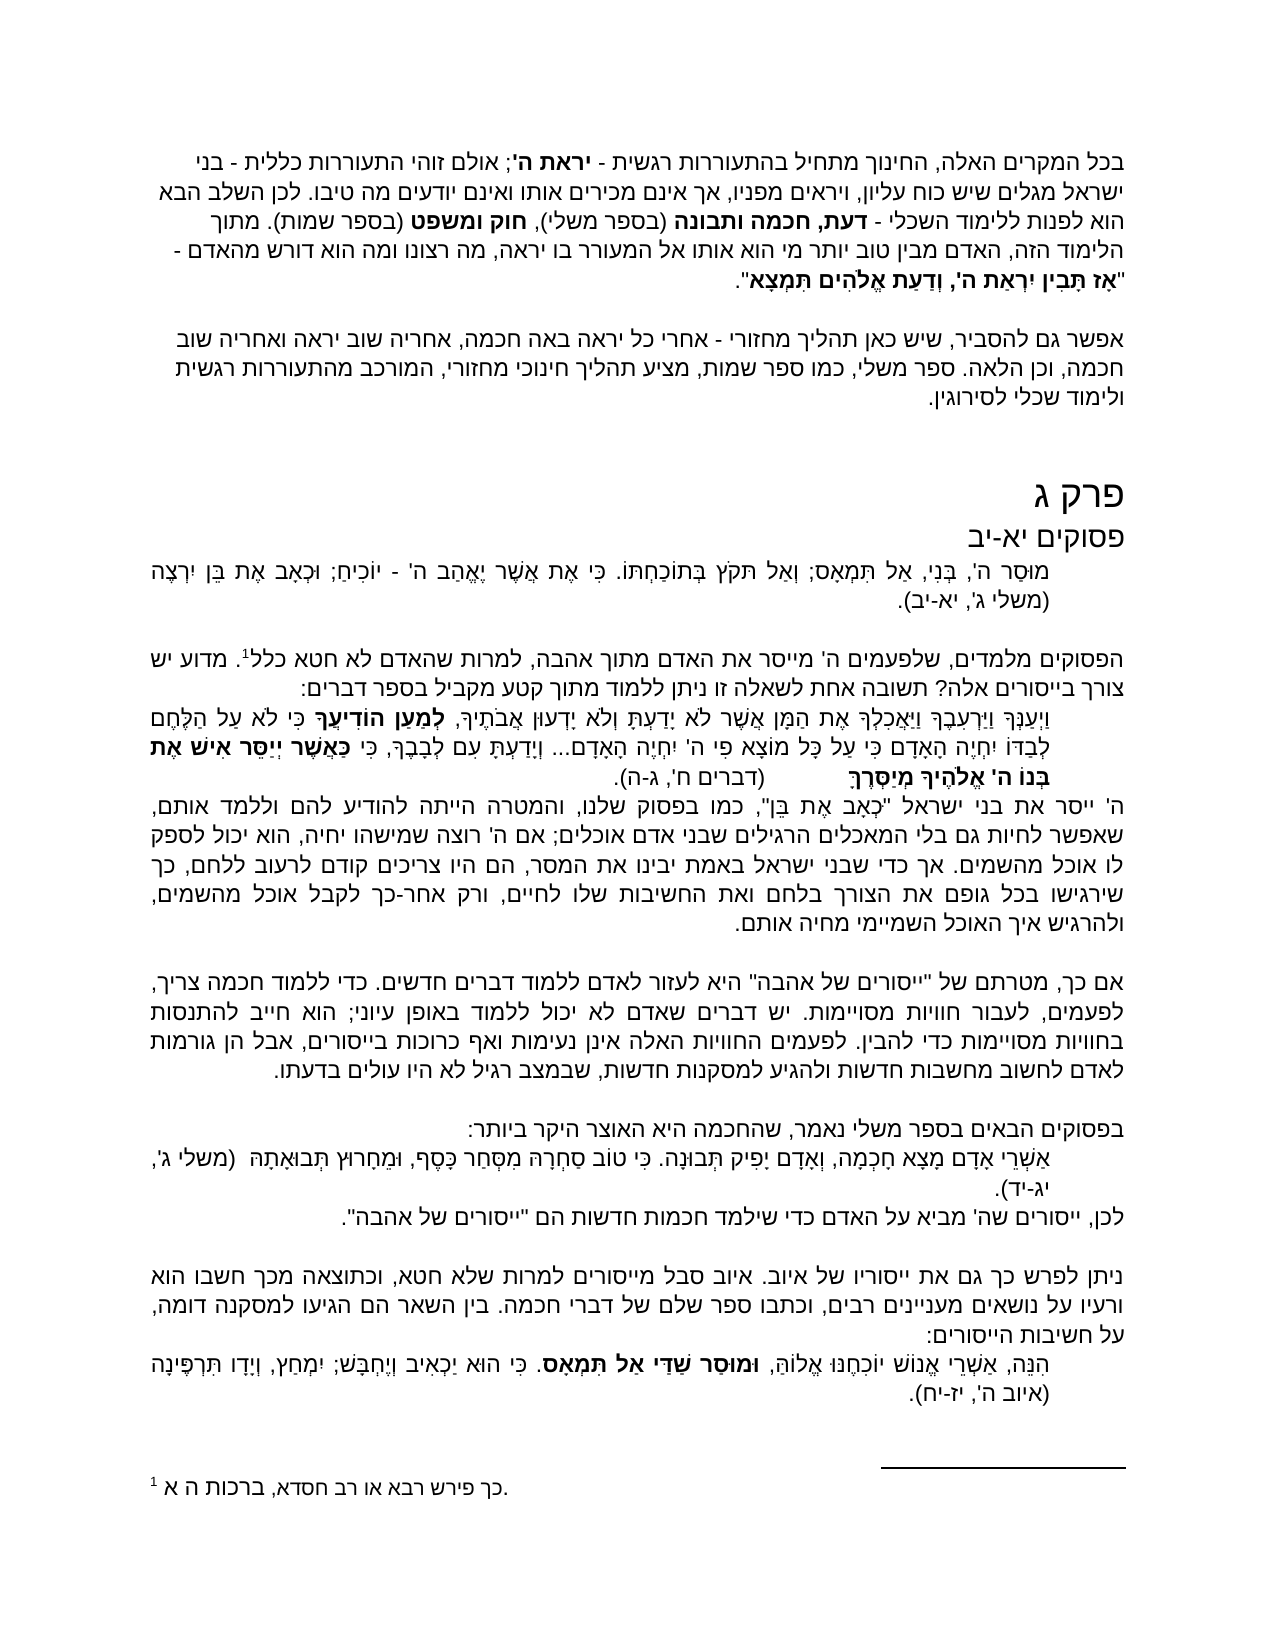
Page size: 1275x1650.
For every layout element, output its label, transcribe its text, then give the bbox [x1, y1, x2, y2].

text בפסוקים הבאים בספר משלי נאמר, שהחכמה היא האוצר היקר ביותר: [150, 1117, 1125, 1142]
text בכל המקרים האלה, החינוך מתחיל בהתעוררות רגשית - יראת ה'; אולם זוהי התעוררות כללית - בני ישראל מגלים שיש כוח עליון, ויראים מפניו, אך אינם מכירים אותו ואינם יודעים מה טיבו. לכן השלב הבא הוא לפנות ללימוד השכלי - דעת, חכמה ותבונה (בספר משלי), חוק ומשפט (בספר שמות). מתוך הלימוד הזה, האדם מבין טוב יותר מי הוא אותו אל המעורר בו יראה, מה רצונו ומה הוא דורש מהאדם - "אָז תָּבִין יִרְאַת ה', וְדַעַת אֱלֹהִים תִּמְצָא". [150, 150, 1125, 293]
text לכן, ייסורים שה' מביא על האדם כדי שילמד חכמות חדשות הם "ייסורים של אהבה". [150, 1205, 1125, 1231]
text פרק ג [150, 473, 1125, 515]
text מוּסַר ה', בְּנִי, אַל תִּמְאָס; וְאַל תּקֹץ בְּתוֹכַחְתּוֹ. כִּי אֶת אֲשֶׁר יֶאֱהַב ה' - יוֹכִיחַ; וּכְאָב אֶת בֵּן יִרְצֶה (משלי ג', יא-יב). [150, 559, 1050, 614]
text הפסוקים מלמדים, שלפעמים ה' מייסר את האדם מתוך אהבה, למרות שהאדם לא חטא כלל. מדוע יש צורך בייסורים אלה? תשובה אחת לשאלה זו ניתן ללמוד מתוך קטע מקביל בספר דברים: [150, 647, 1125, 702]
text אַשְׁרֵי אָדָם מָצָא חָכְמָה, וְאָדָם יָפִיק תְּבוּנָה. כִּי טוֹב סַחְרָהּ מִסְּחַר כָּסֶף, וּמֵחָרוּץ תְּבוּאָתָהּ (משלי ג', יג-יד). [150, 1146, 1050, 1201]
text אפשר גם להסביר, שיש כאן תהליך מחזורי - אחרי כל יראה באה חכמה, אחריה שוב יראה ואחריה שוב חכמה, וכן הלאה. ספר משלי, כמו ספר שמות, מציע תהליך חינוכי מחזורי, המורכב מהתעוררות רגשית ולימוד שכלי לסירוגין. [150, 326, 1125, 411]
text וַיְעַנְּךָ וַיַּרְעִבֶךָ וַיַּאֲכִלְךָ אֶת הַמָּן אֲשֶׁר לֹא יָדַעְתָּ וְלֹא יָדְעוּן אֲבֹתֶיךָ, לְמַעַן הוֹדִיעֲךָ כִּי לֹא עַל הַלֶּחֶם לְבַדּוֹ יִחְיֶה הָאָדָם כִּי עַל כָּל מוֹצָא פִי ה' יִחְיֶה הָאָדָם... וְיָדַעְתָּ עִם לְבָבֶךָ, כִּי כַּאֲשֶׁר יְיַסֵּר אִישׁ אֶת בְּנוֹ ה' אֱלֹהֶיךָ מְיַסְּרֶךָּ (דברים ח', ג-ה). [150, 706, 1050, 790]
text אם כך, מטרתם של "ייסורים של אהבה" היא לעזור לאדם ללמוד דברים חדשים. כדי ללמוד חכמה צריך, לפעמים, לעבור חוויות מסויימות. יש דברים שאדם לא יכול ללמוד באופן עיוני; הוא חייב להתנסות בחוויות מסויימות כדי להבין. לפעמים החוויות האלה אינן נעימות ואף כרוכות בייסורים, אבל הן גורמות לאדם לחשוב מחשבות חדשות ולהגיע למסקנות חדשות, שבמצב רגיל לא היו עולים בדעתו. [150, 970, 1125, 1084]
text פסוקים יא-יב [150, 521, 1125, 554]
text הִנֵּה, אַשְׁרֵי אֱנוֹשׁ יוֹכִחֶנּוּ אֱלוֹהַּ, וּמוּסַר שַׁדַּי אַל תִּמְאָס. כִּי הוּא יַכְאִיב וְיֶחְבָּשׁ; יִמְחַץ, וְיָדָו תִּרְפֶּינָה (איוב ה', יז-יח). [150, 1352, 1050, 1407]
text כך פירש רבא או רב חסדא, ברכות ה א. [150, 1474, 1125, 1500]
text ה' ייסר את בני ישראל "ּכְאָב אֶת בֵּן", כמו בפסוק שלנו, והמטרה הייתה להודיע להם וללמד אותם, שאפשר לחיות גם בלי המאכלים הרגילים שבני אדם אוכלים; אם ה' רוצה שמישהו יחיה, הוא יכול לספק לו אוכל מהשמים. אך כדי שבני ישראל באמת יבינו את המסר, הם היו צריכים קודם לרעוב ללחם, כך שירגישו בכל גופם את הצורך בלחם ואת החשיבות שלו לחיים, ורק אחר-כך לקבל אוכל מהשמים, ולהרגיש איך האוכל השמיימי מחיה אותם. [150, 794, 1125, 937]
text ניתן לפרש כך גם את ייסוריו של איוב. איוב סבל מייסורים למרות שלא חטא, וכתוצאה מכך חשבו הוא ורעיו על נושאים מעניינים רבים, וכתבו ספר שלם של דברי חכמה. בין השאר הם הגיעו למסקנה דומה, על חשיבות הייסורים: [150, 1264, 1125, 1348]
